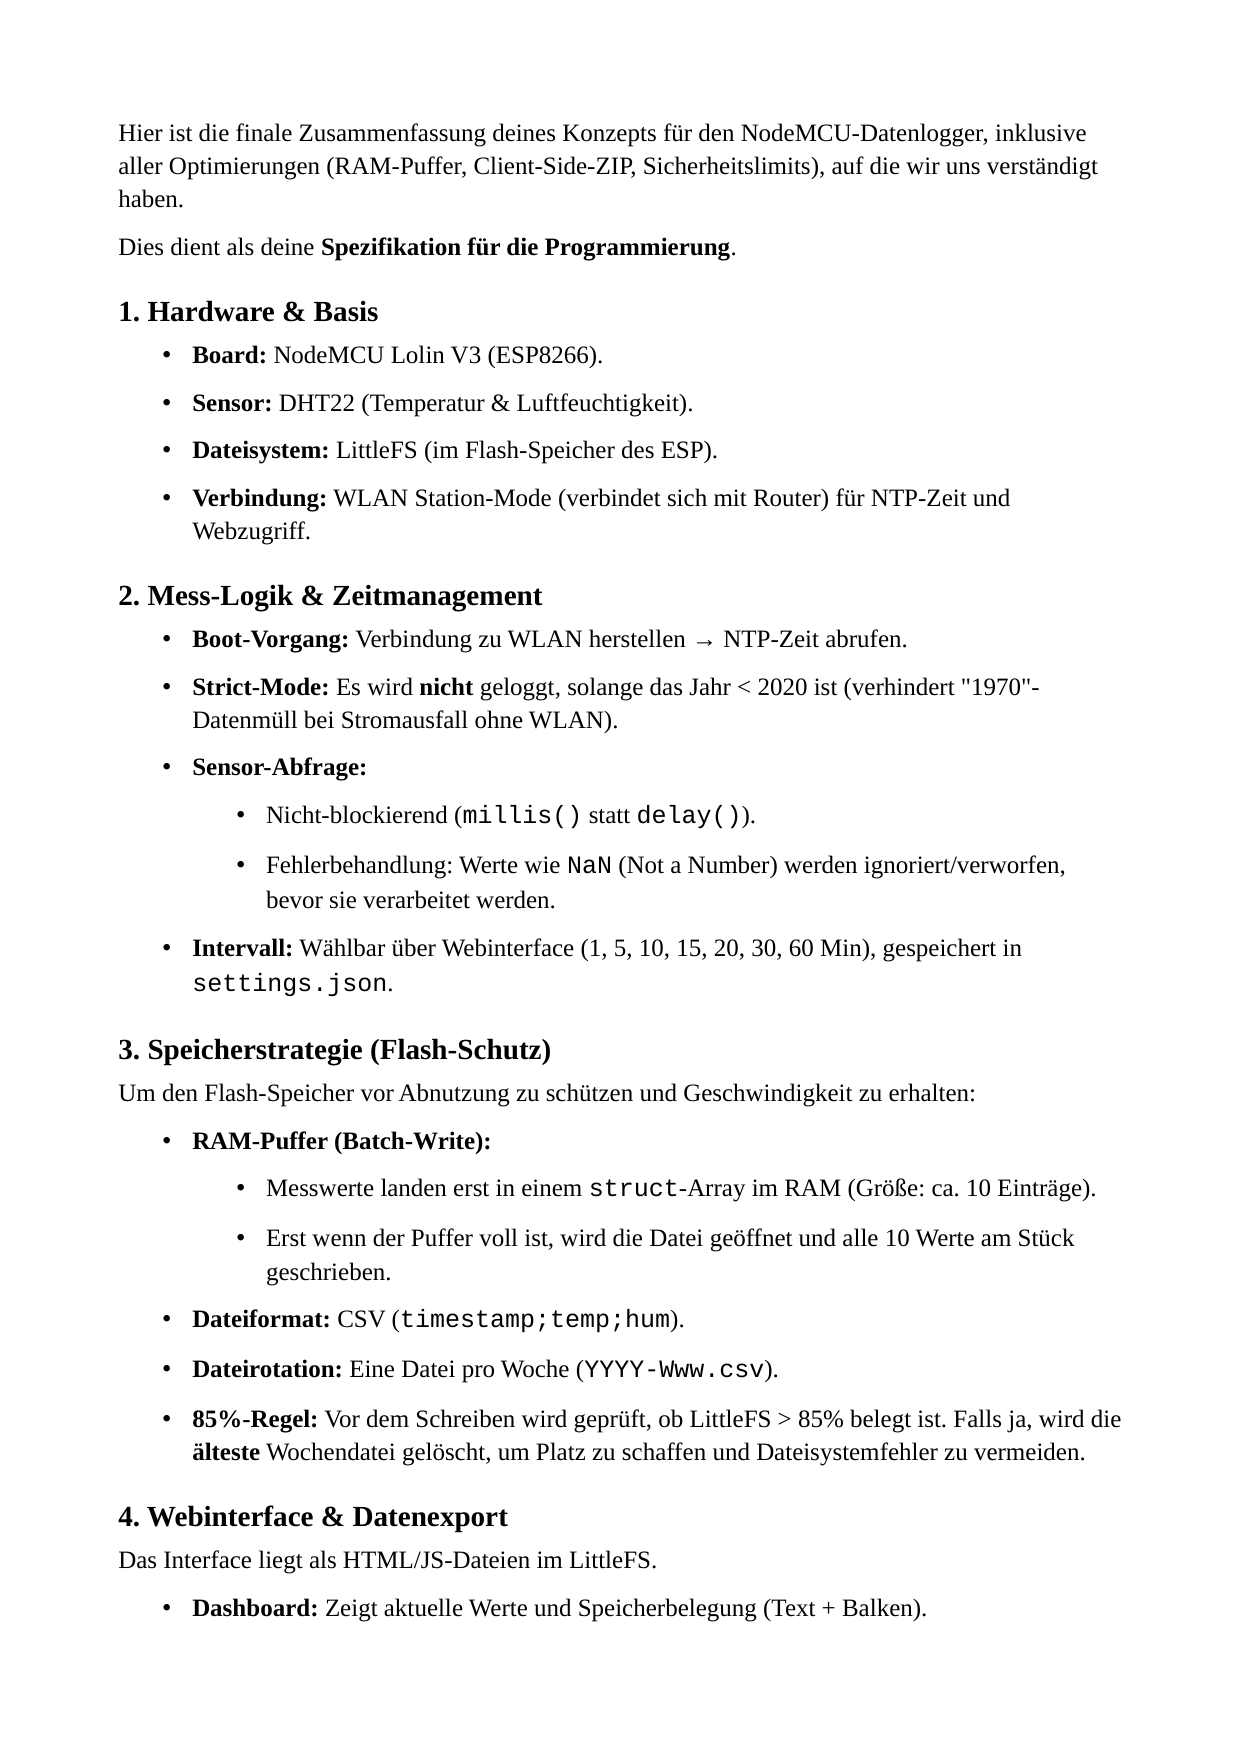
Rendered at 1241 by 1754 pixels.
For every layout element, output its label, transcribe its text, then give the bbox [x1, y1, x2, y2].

list Dateirotation: Eine Datei pro Woche (YYYY-Www.csv). [162, 1354, 1122, 1385]
list Strict-Mode: Es wird nicht geloggt, solange das Jahr < 2020 ist (verhindert "1970"-Datenmüll bei Stromausfall ohne WLAN). [162, 672, 1122, 733]
subtitle 3. Speicherstrategie (Flash-Schutz) [118, 1032, 1122, 1066]
text Dies dient als deine Spezifikation für die Programmierung. [118, 232, 1122, 261]
text Hier ist die finale Zusammenfassung deines Konzepts für den NodeMCU-Datenlogger, inklusive aller Optimierungen (RAM-Puffer, Client-Side-ZIP, Sicherheitslimits), auf die wir uns verständigt haben. [118, 118, 1122, 213]
list 85%-Regel: Vor dem Schreiben wird geprüft, ob LittleFS > 85% belegt ist. Falls ja, wird die älteste Wochendatei gelöscht, um Platz zu schaffen und Dateisystemfehler zu vermeiden. [162, 1404, 1122, 1466]
text Um den Flash-Speicher vor Abnutzung zu schützen und Geschwindigkeit zu erhalten: [118, 1078, 1122, 1107]
list Intervall: Wählbar über Webinterface (1, 5, 10, 15, 20, 30, 60 Min), gespeichert in settings.json. [162, 933, 1122, 998]
list Verbindung: WLAN Station-Mode (verbindet sich mit Router) für NTP-Zeit und Webzugriff. [162, 483, 1122, 544]
list Erst wenn der Puffer voll ist, wird die Datei geöffnet und alle 10 Werte am Stück geschrieben. [236, 1223, 1122, 1285]
list Dateisystem: LittleFS (im Flash-Speicher des ESP). [162, 435, 1122, 464]
list Boot-Vorgang: Verbindung zu WLAN herstellen → NTP-Zeit abrufen. [162, 624, 1122, 653]
list Nicht-blockierend (millis() statt delay()). [236, 800, 1122, 831]
list Dashboard: Zeigt aktuelle Werte und Speicherbelegung (Text + Balken). [162, 1593, 1122, 1622]
list Sensor-Abfrage: [162, 752, 1122, 781]
list Board: NodeMCU Lolin V3 (ESP8266). [162, 340, 1122, 369]
subtitle 4. Webinterface & Datenexport [118, 1499, 1122, 1533]
list Sensor: DHT22 (Temperatur & Luftfeuchtigkeit). [162, 388, 1122, 416]
list Fehlerbehandlung: Werte wie NaN (Not a Number) werden ignoriert/verworfen, bevor sie verarbeitet werden. [236, 850, 1122, 914]
list Messwerte landen erst in einem struct-Array im RAM (Größe: ca. 10 Einträge). [236, 1173, 1122, 1204]
subtitle 1. Hardware & Basis [118, 294, 1122, 327]
list Dateiformat: CSV (timestamp;temp;hum). [162, 1304, 1122, 1335]
subtitle 2. Mess-Logik & Zeitmanagement [118, 578, 1122, 612]
text Das Interface liegt als HTML/JS-Dateien im LittleFS. [118, 1545, 1122, 1574]
list RAM-Puffer (Batch-Write): [162, 1126, 1122, 1155]
